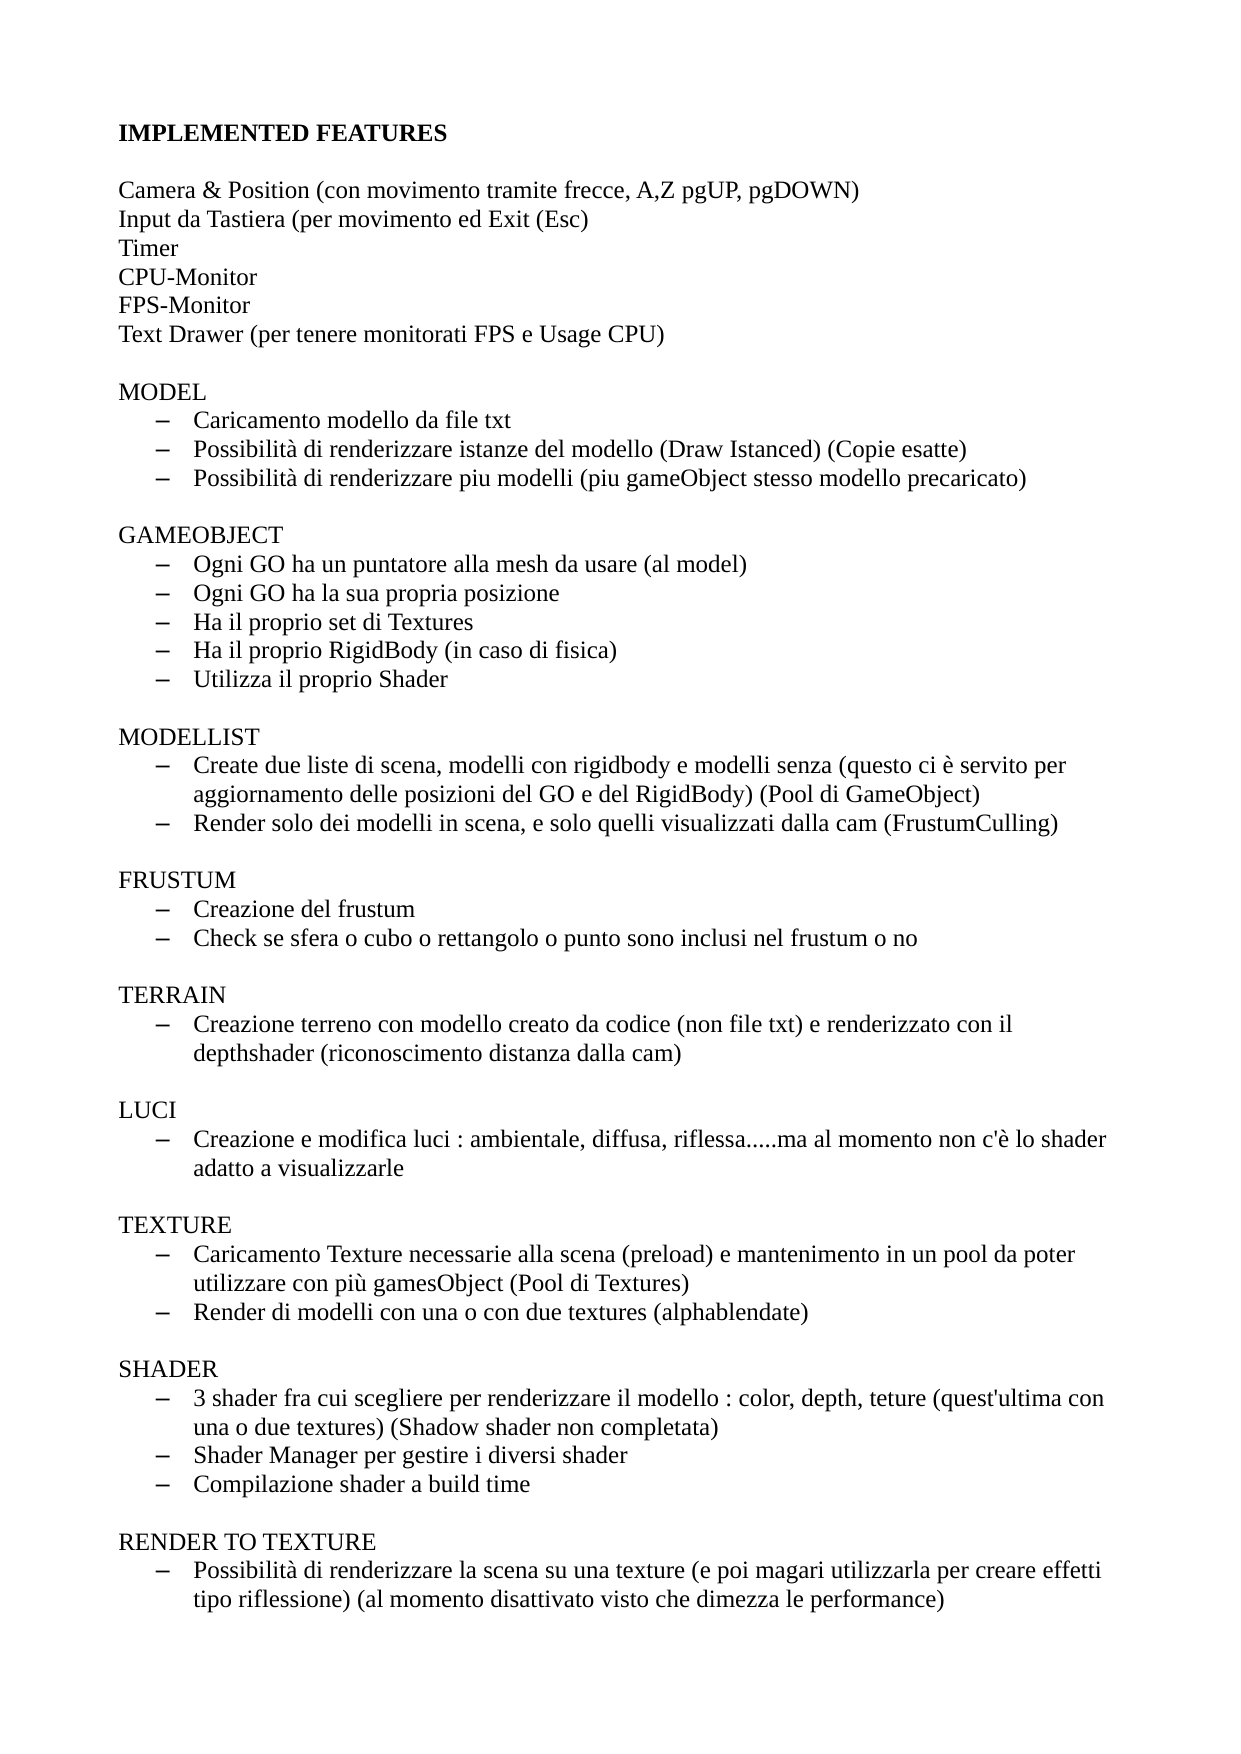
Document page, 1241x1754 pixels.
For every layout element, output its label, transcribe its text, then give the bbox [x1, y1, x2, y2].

text MODELLIST [118, 722, 1122, 751]
list Ha il proprio RigidBody (in caso di fisica) [156, 636, 1122, 664]
text SHADER [118, 1354, 1122, 1383]
list 3 shader fra cui scegliere per renderizzare il modello : color, depth, teture (quest'ultima con una o due textures) (Shadow shader non completata) [156, 1383, 1122, 1441]
list Ogni GO ha la sua propria posizione [156, 578, 1122, 607]
text GAMEOBJECT [118, 521, 1122, 549]
text Input da Tastiera (per movimento ed Exit (Esc) [118, 204, 1122, 233]
list Caricamento Texture necessarie alla scena (preload) e mantenimento in un pool da poter utilizzare con più gamesObject (Pool di Textures) [156, 1239, 1122, 1297]
list Ha il proprio set di Textures [156, 607, 1122, 636]
text CPU-Monitor [118, 262, 1122, 291]
text Text Drawer (per tenere monitorati FPS e Usage CPU) [118, 319, 1122, 348]
text FPS-Monitor [118, 291, 1122, 319]
text TEXTURE [118, 1211, 1122, 1239]
list Possibilità di renderizzare piu modelli (piu gameObject stesso modello precaricato) [156, 463, 1122, 492]
text Timer [118, 233, 1122, 262]
list Creazione del frustum [156, 894, 1122, 923]
list Check se sfera o cubo o rettangolo o punto sono inclusi nel frustum o no [156, 923, 1122, 952]
text Camera & Position (con movimento tramite frecce, A,Z pgUP, pgDOWN) [118, 176, 1122, 204]
text LUCI [118, 1096, 1122, 1124]
list Possibilità di renderizzare istanze del modello (Draw Istanced) (Copie esatte) [156, 434, 1122, 463]
list Utilizza il proprio Shader [156, 664, 1122, 693]
list Compilazione shader a build time [156, 1469, 1122, 1498]
list Ogni GO ha un puntatore alla mesh da usare (al model) [156, 549, 1122, 578]
list Render di modelli con una o con due textures (alphablendate) [156, 1297, 1122, 1326]
list Render solo dei modelli in scena, e solo quelli visualizzati dalla cam (FrustumCulling) [156, 808, 1122, 837]
list Creazione terreno con modello creato da codice (non file txt) e renderizzato con il depthshader (riconoscimento distanza dalla cam) [156, 1009, 1122, 1067]
list Creazione e modifica luci : ambientale, diffusa, riflessa.....ma al momento non c'è lo shader adatto a visualizzarle [156, 1124, 1122, 1182]
list Create due liste di scena, modelli con rigidbody e modelli senza (questo ci è servito per aggiornamento delle posizioni del GO e del RigidBody) (Pool di GameObject) [156, 751, 1122, 808]
text MODEL [118, 377, 1122, 406]
text IMPLEMENTED FEATURES [118, 118, 1122, 147]
text RENDER TO TEXTURE [118, 1527, 1122, 1556]
list Caricamento modello da file txt [156, 406, 1122, 434]
list Shader Manager per gestire i diversi shader [156, 1441, 1122, 1469]
text FRUSTUM [118, 866, 1122, 894]
list Possibilità di renderizzare la scena su una texture (e poi magari utilizzarla per creare effetti tipo riflessione) (al momento disattivato visto che dimezza le performance) [156, 1556, 1122, 1613]
text TERRAIN [118, 981, 1122, 1009]
